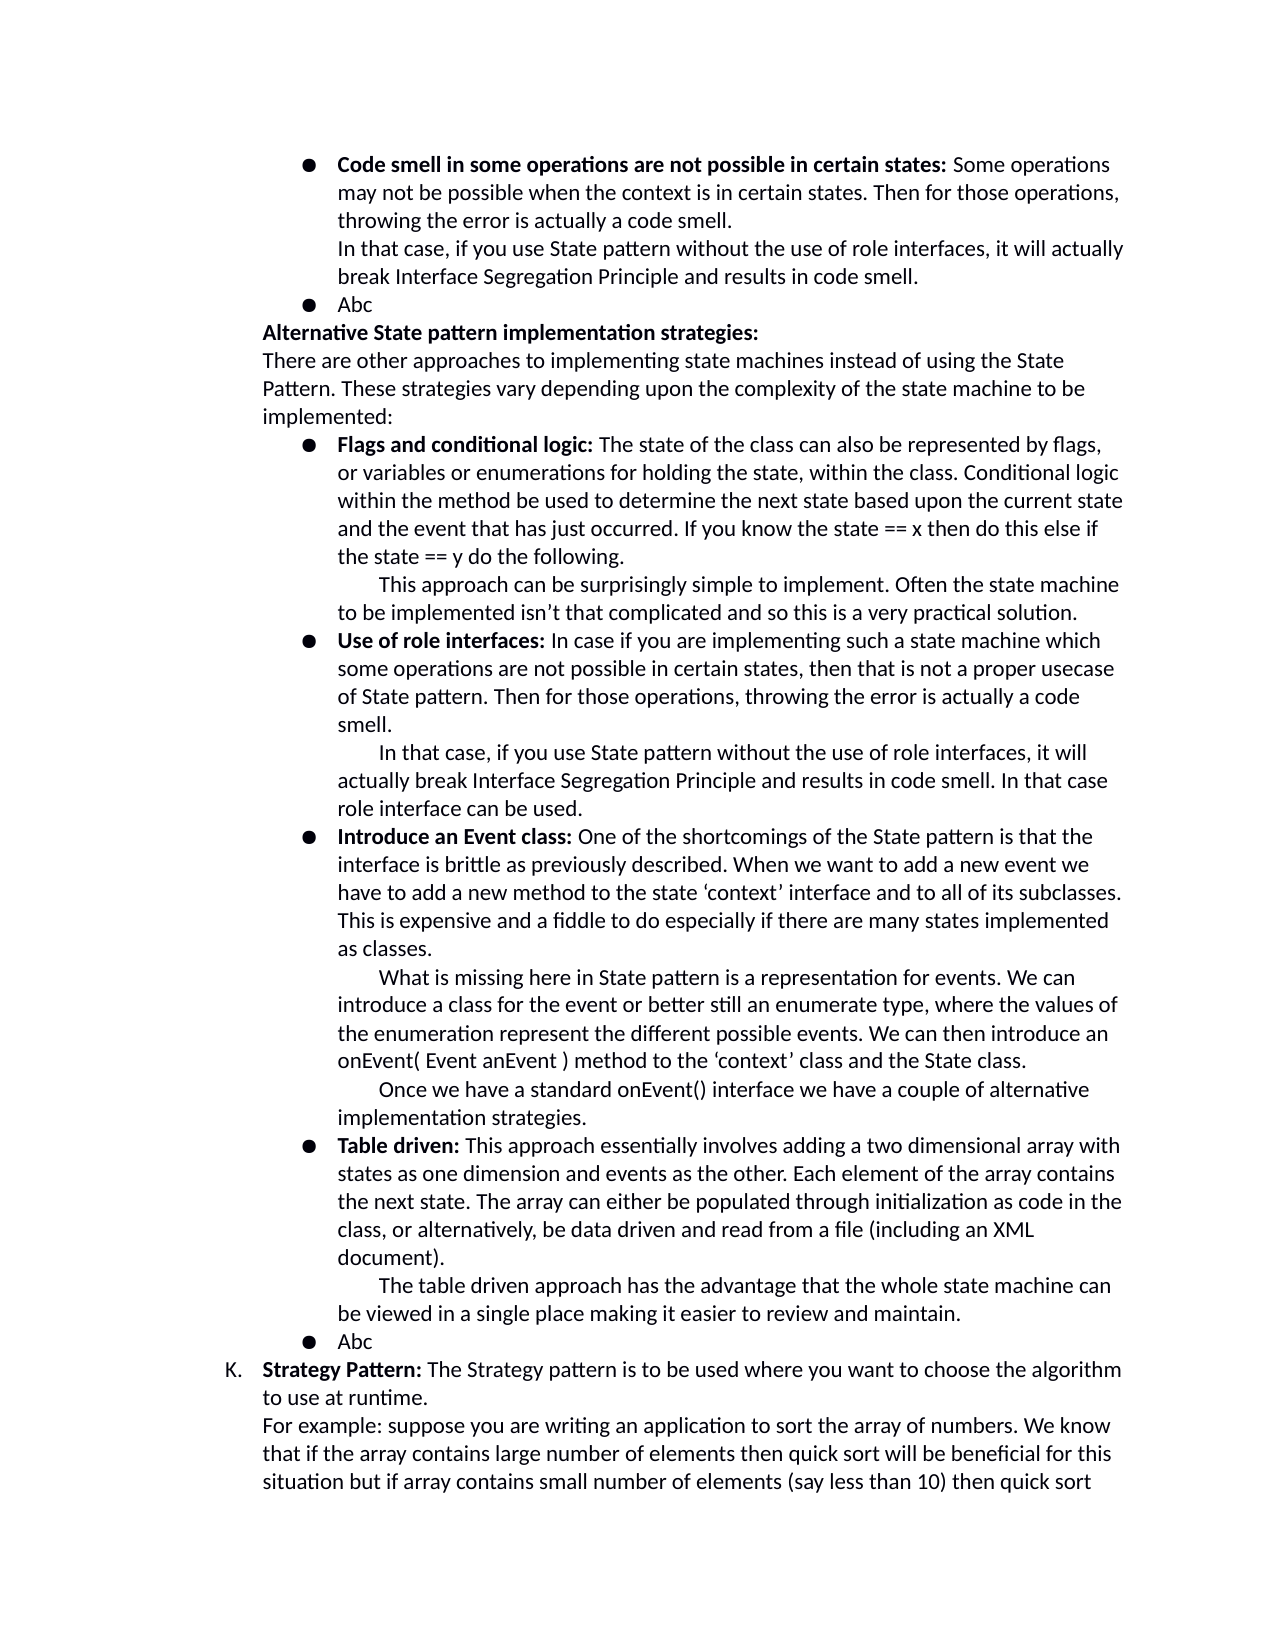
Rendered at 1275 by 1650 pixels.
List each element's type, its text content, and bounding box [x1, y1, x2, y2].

list Introduce an Event class: One of the shortcomings of the State pattern is that the interface is brittle as previously described. When we want to add a new event we have to add a new method to the state ‘context’ interface and to all of its subclasses. This is expensive and a fiddle to do especially if there are many states implemented as classes. [300, 822, 1125, 963]
list Strategy Pattern: The Strategy pattern is to be used where you want to choose the algorithm to use at runtime. [225, 1355, 1125, 1411]
list Code smell in some operations are not possible in certain states: Some operations may not be possible when the context is in certain states. Then for those operations, throwing the error is actually a code smell. [300, 150, 1125, 234]
list In that case, if you use State pattern without the use of role interfaces, it will actually break Interface Segregation Principle and results in code smell. In that case role interface can be used. [300, 738, 1125, 822]
list Once we have a standard onEvent() interface we have a couple of alternative implementation strategies. [300, 1075, 1125, 1131]
list This approach can be surprisingly simple to implement. Often the state machine to be implemented isn’t that complicated and so this is a very practical solution. [300, 570, 1125, 626]
list Flags and conditional logic: The state of the class can also be represented by flags, or variables or enumerations for holding the state, within the class. Conditional logic within the method be used to determine the next state based upon the current state and the event that has just occurred. If you know the state == x then do this else if the state == y do the following. [300, 430, 1125, 570]
list The table driven approach has the advantage that the whole state machine can be viewed in a single place making it easier to review and maintain. [300, 1271, 1125, 1327]
list Use of role interfaces: In case if you are implementing such a state machine which some operations are not possible in certain states, then that is not a proper usecase of State pattern. Then for those operations, throwing the error is actually a code smell. [300, 626, 1125, 738]
list In that case, if you use State pattern without the use of role interfaces, it will actually break Interface Segregation Principle and results in code smell. [300, 234, 1125, 290]
list For example: suppose you are writing an application to sort the array of numbers. We know that if the array contains large number of elements then quick sort will be beneficial for this situation but if array contains small number of elements (say less than 10) then quick sort [225, 1411, 1125, 1495]
list Alternative State pattern implementation strategies: [225, 318, 1125, 346]
list What is missing here in State pattern is a representation for events. We can introduce a class for the event or better still an enumerate type, where the values of the enumeration represent the different possible events. We can then introduce an onEvent( Event anEvent ) method to the ‘context’ class and the State class. [300, 963, 1125, 1075]
list There are other approaches to implementing state machines instead of using the State Pattern. These strategies vary depending upon the complexity of the state machine to be implemented: [225, 346, 1125, 430]
list Table driven: This approach essentially involves adding a two dimensional array with states as one dimension and events as the other. Each element of the array contains the next state. The array can either be populated through initialization as code in the class, or alternatively, be data driven and read from a file (including an XML document). [300, 1131, 1125, 1271]
list Abc [300, 290, 1125, 318]
list Abc [300, 1327, 1125, 1355]
